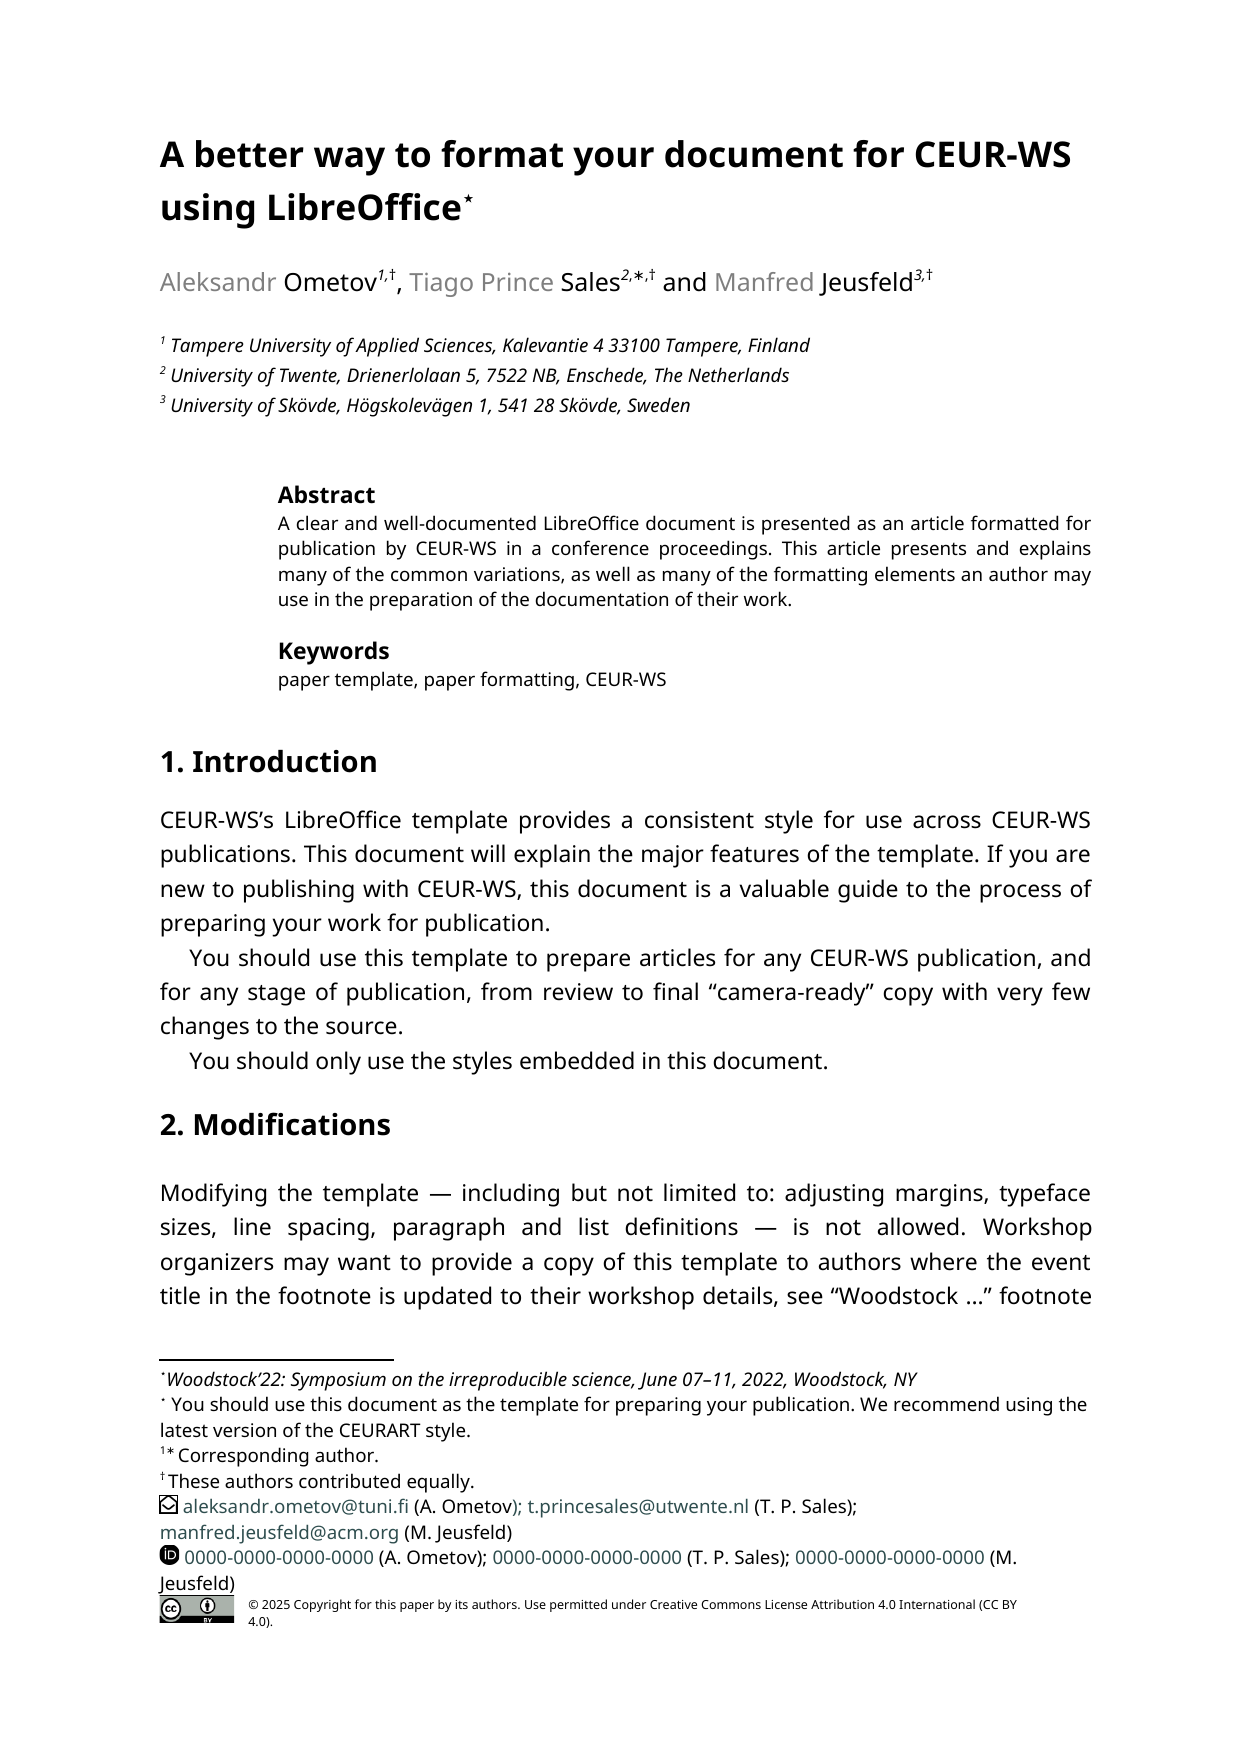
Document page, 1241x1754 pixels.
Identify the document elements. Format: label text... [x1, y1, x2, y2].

text 0000-0000-0000-0000 (A. Ometov); 0000-0000-0000-0000 (T. P. Sales); 0000-0000-0000-0000 (M. Jeusfeld) [159, 1545, 1093, 1596]
text A clear and well-documented LibreOffice document is presented as an article formatted for publication by CEUR-WS in a conference proceedings. This article presents and explains many of the common variations, as well as many of the formatting elements an author may use in the preparation of the documentation of their work. [278, 510, 1093, 612]
text You should only use the styles embedded in this document. [159, 1045, 1093, 1076]
text You should use this template to prepare articles for any CEUR-WS publication, and for any stage of publication, from review to final “camera-ready” copy with very few changes to the source. [159, 942, 1093, 1042]
subtitle Introduction [159, 742, 1093, 781]
table_header © 2025 Copyright for this paper by its authors. Use permitted under Creative Commons License Attribution 4.0 International (CC BY 4.0). [249, 1596, 1042, 1630]
text paper template, paper formatting, CEUR-WS [159, 666, 1093, 692]
title A better way to format your document for CEUR-WS using LibreOffice [159, 130, 1093, 231]
title Keywords [278, 635, 1093, 666]
text ⋆ You should use this document as the template for preparing your publication. We recommend using the latest version of the CEURART style. [159, 1392, 1093, 1443]
text 2 University of Twente, Drienerlolaan 5, 7522 NB, Enschede, The Netherlands [159, 362, 1093, 388]
text Aleksandr Ometov1,†, Tiago Prince Sales2,∗,† and Manfred Jeusfeld3,† [159, 265, 1093, 299]
text † These authors contributed equally. [159, 1468, 1093, 1494]
text ∗ Corresponding author. [159, 1443, 1093, 1468]
text 1 Tampere University of Applied Sciences, Kalevantie 4 33100 Tampere, Finland [159, 333, 1093, 358]
text Modifying the template — including but not limited to: adjusting margins, typeface sizes, line spacing, paragraph and list definitions — is not allowed. Workshop organizers may want to provide a copy of this template to authors where the event title in the footnote is updated to their workshop details, see “Woodstock …” footnote [159, 1177, 1093, 1311]
title Woodstock’22: Symposium on the irreproducible science, June 07–11, 2022, Woodstock, NY [159, 1366, 1093, 1392]
picture [160, 1496, 177, 1513]
text aleksandr.ometov@tuni.fi (A. Ometov); t.princesales@utwente.nl (T. P. Sales); manfred.jeusfeld@acm.org (M. Jeusfeld) [159, 1494, 1093, 1545]
table_header [159, 1596, 249, 1630]
title Abstract [278, 479, 1093, 510]
subtitle Modifications [159, 1104, 1093, 1144]
text 3 University of Skövde, Högskolevägen 1, 541 28 Skövde, Sweden [159, 392, 1093, 418]
picture [159, 1545, 180, 1565]
text CEUR-WS’s LibreOffice template provides a consistent style for use across CEUR-WS publications. This document will explain the major features of the template. If you are new to publishing with CEUR-WS, this document is a valuable guide to the process of preparing your work for publication. [159, 804, 1093, 938]
